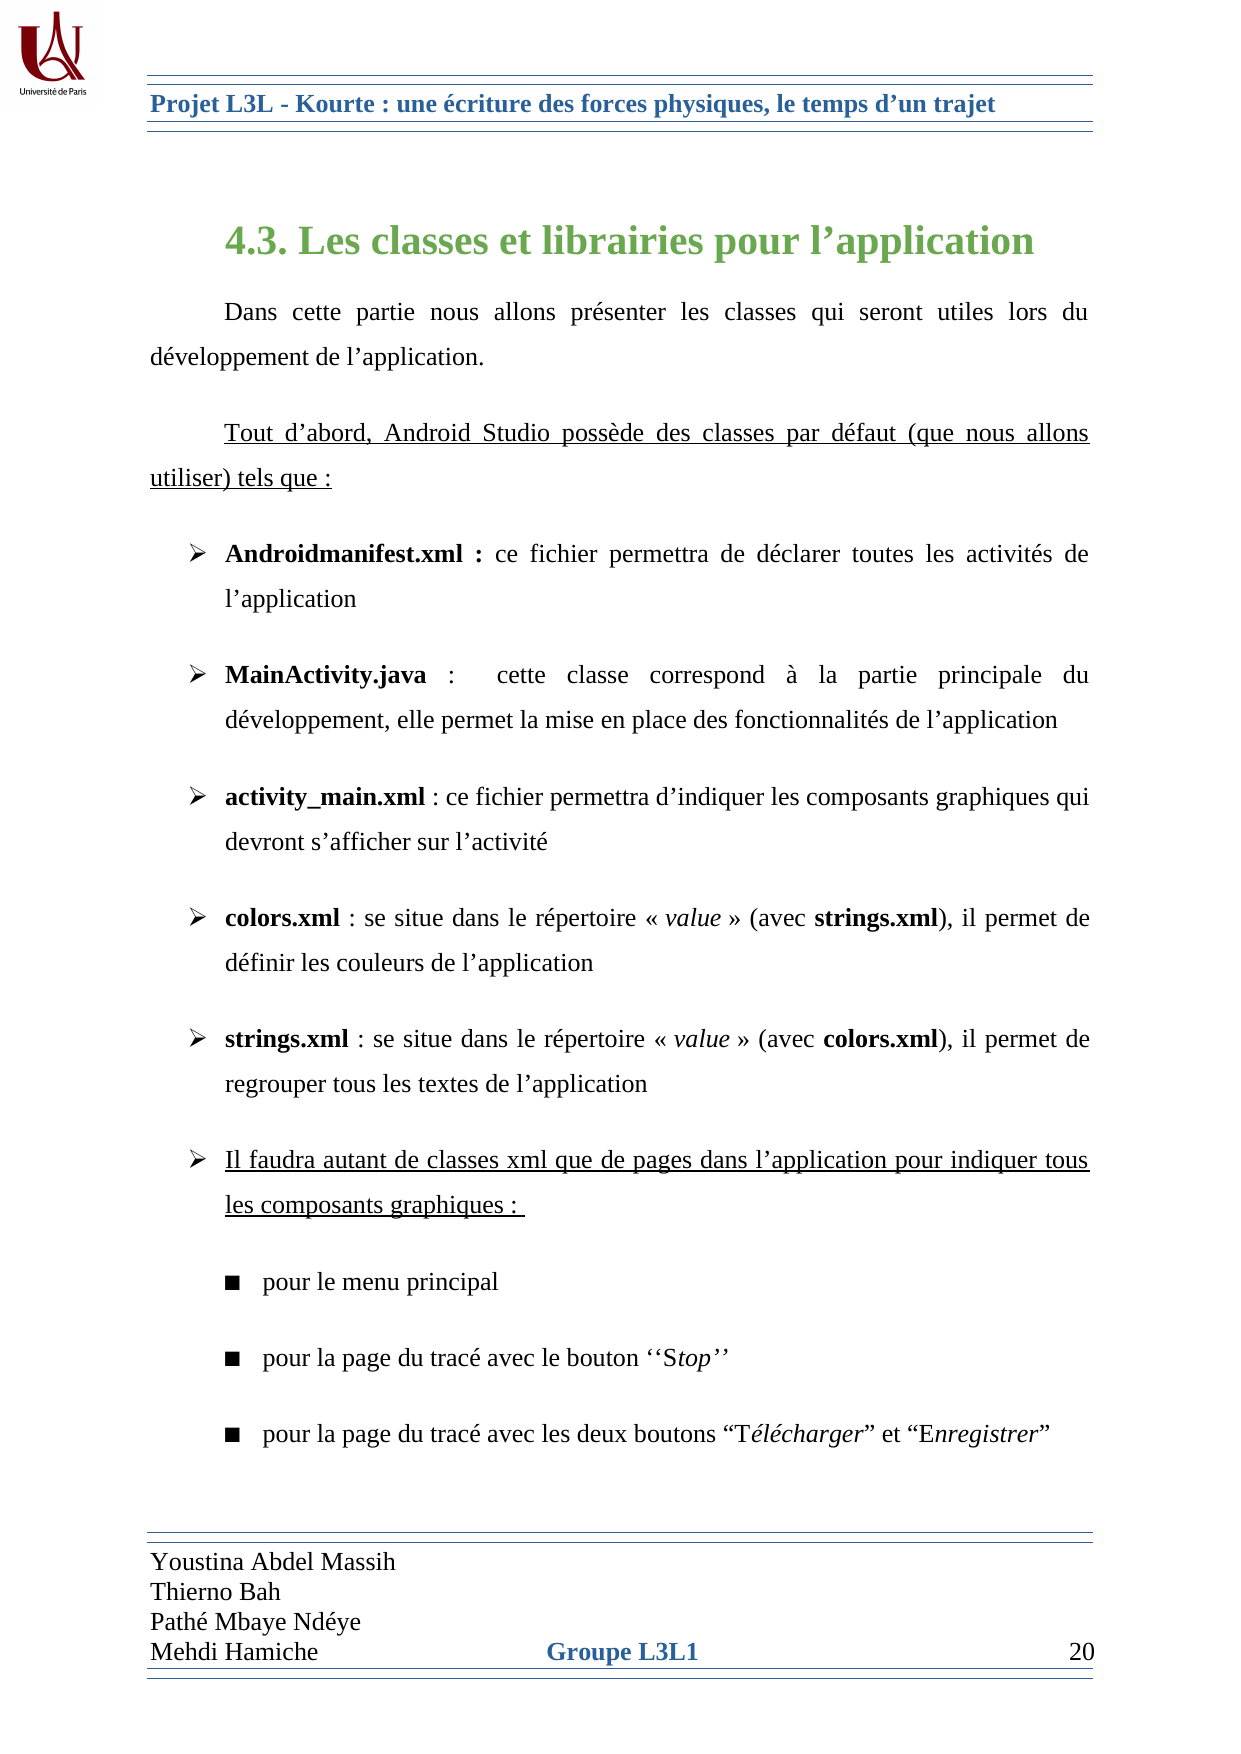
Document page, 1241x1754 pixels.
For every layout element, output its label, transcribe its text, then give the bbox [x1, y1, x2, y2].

list MainActivity.java : cette classe correspond à la partie principale du développement, elle permet la mise en place des fonctionnalités de l’application [187, 659, 1090, 734]
list pour la page du tracé avec le bouton ‘‘Stop’’ [225, 1342, 1090, 1372]
text Tout d’abord, Android Studio possède des classes par défaut (que nous allons utiliser) tels que : [150, 417, 1090, 492]
list Androidmanifest.xml : ce fichier permettra de déclarer toutes les activités de l’application [187, 538, 1090, 613]
picture [0, 0, 101, 107]
list strings.xml : se situe dans le répertoire « value » (avec colors.xml), il permet de regrouper tous les textes de l’application [187, 1023, 1090, 1098]
subtitle 4.3. Les classes et librairies pour l’application [150, 215, 1090, 263]
list pour le menu principal [225, 1266, 1090, 1296]
list Il faudra autant de classes xml que de pages dans l’application pour indiquer tous les composants graphiques : [187, 1144, 1090, 1219]
list activity_main.xml : ce fichier permettra d’indiquer les composants graphiques qui devront s’afficher sur l’activité [187, 781, 1090, 856]
list pour la page du tracé avec les deux boutons “Télécharger” et “Enregistrer” [225, 1418, 1090, 1448]
list colors.xml : se situe dans le répertoire « value » (avec strings.xml), il permet de définir les couleurs de l’application [187, 902, 1090, 977]
text Dans cette partie nous allons présenter les classes qui seront utiles lors du développement de l’application. [150, 296, 1090, 371]
